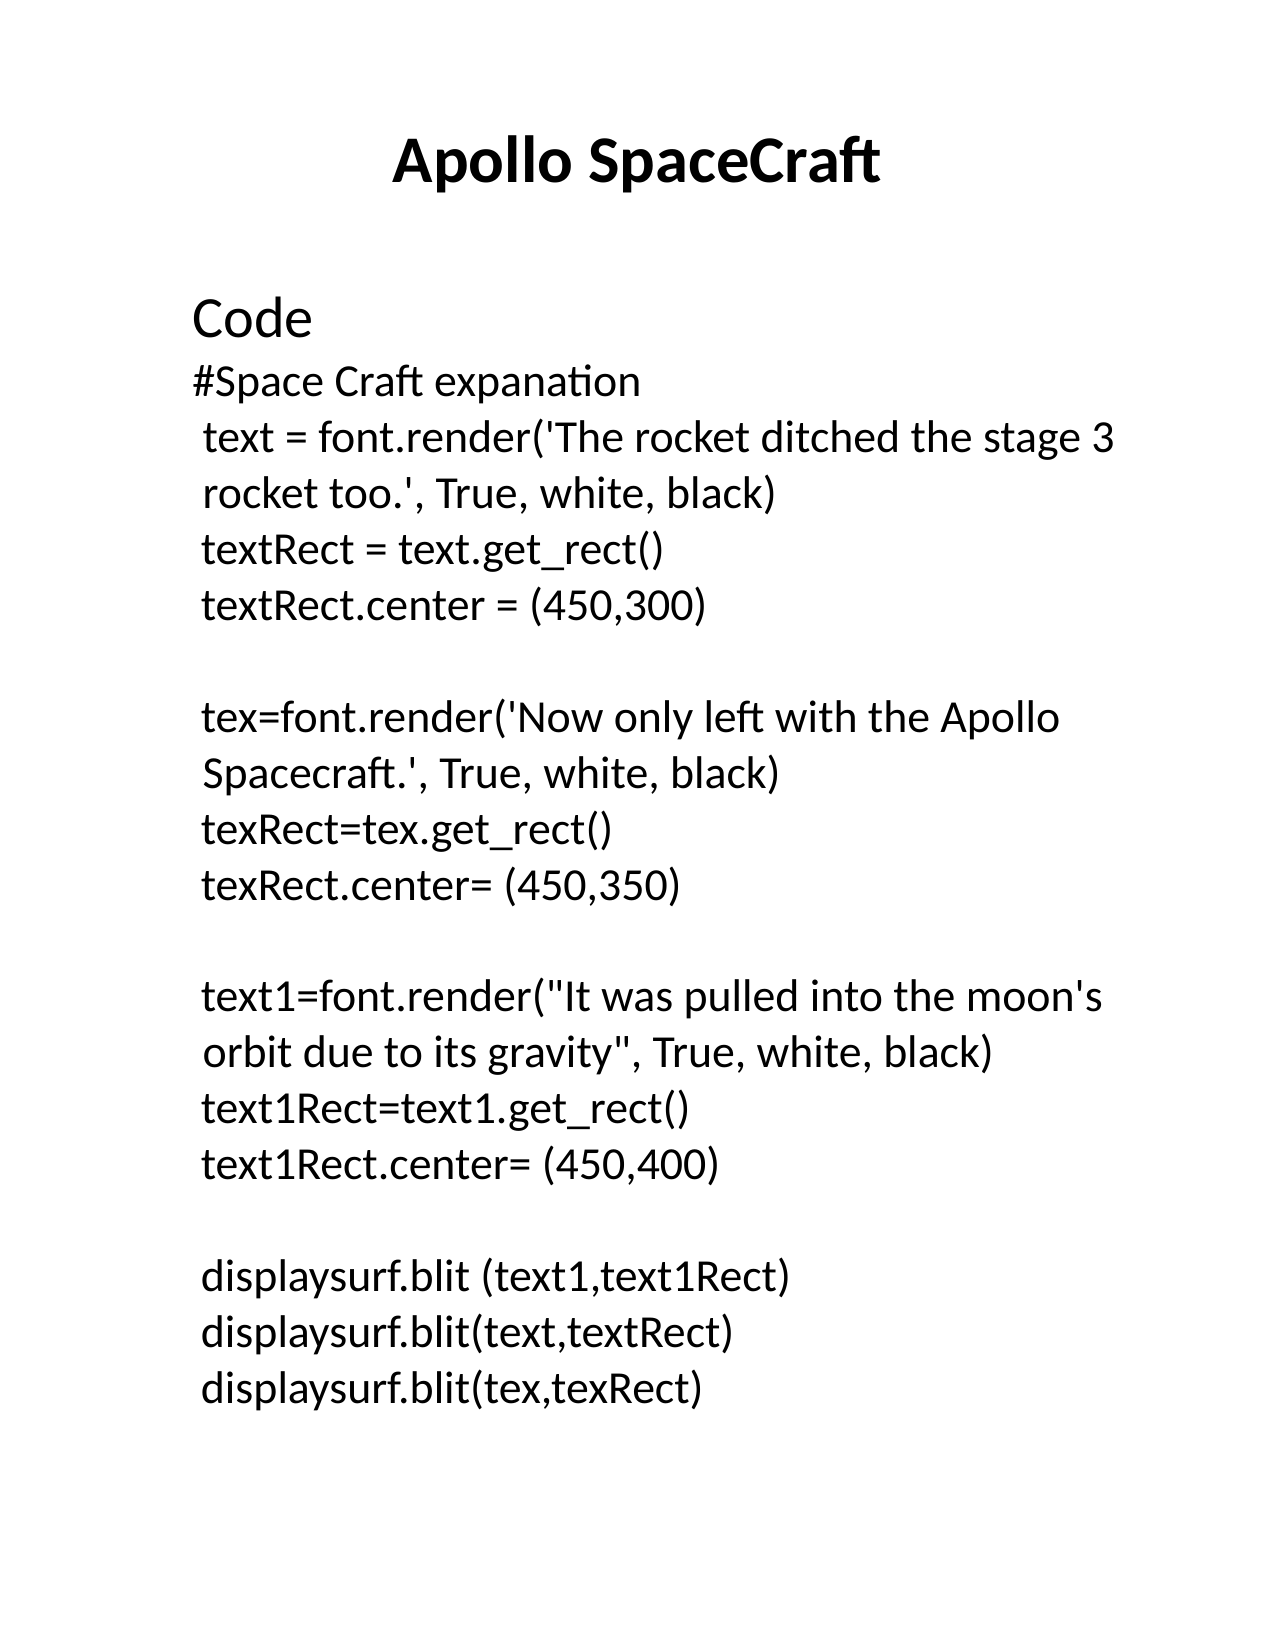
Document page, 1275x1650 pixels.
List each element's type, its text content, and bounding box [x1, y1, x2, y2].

text text1Rect=text1.get_rect() [118, 1079, 1157, 1135]
text Code [118, 281, 1157, 352]
text textRect = text.get_rect() [118, 520, 1157, 576]
text tex=font.render('Now only left with the Apollo Spacecraft.', True, white, black) [118, 688, 1157, 799]
text Apollo SpaceCraft [118, 118, 1157, 199]
text text = font.render('The rocket ditched the stage 3 rocket too.', True, white, black) [118, 408, 1157, 520]
text text1Rect.center= (450,400) [118, 1135, 1157, 1191]
text text1=font.render("It was pulled into the moon's orbit due to its gravity", True, white, black) [118, 967, 1157, 1079]
text textRect.center = (450,300) [118, 576, 1157, 632]
text displaysurf.blit(tex,texRect) [118, 1359, 1157, 1415]
text #Space Craft expanation [118, 352, 1157, 408]
text displaysurf.blit (text1,text1Rect) [118, 1247, 1157, 1303]
text displaysurf.blit(text,textRect) [118, 1303, 1157, 1359]
text texRect=tex.get_rect() [118, 799, 1157, 856]
text texRect.center= (450,350) [118, 856, 1157, 911]
